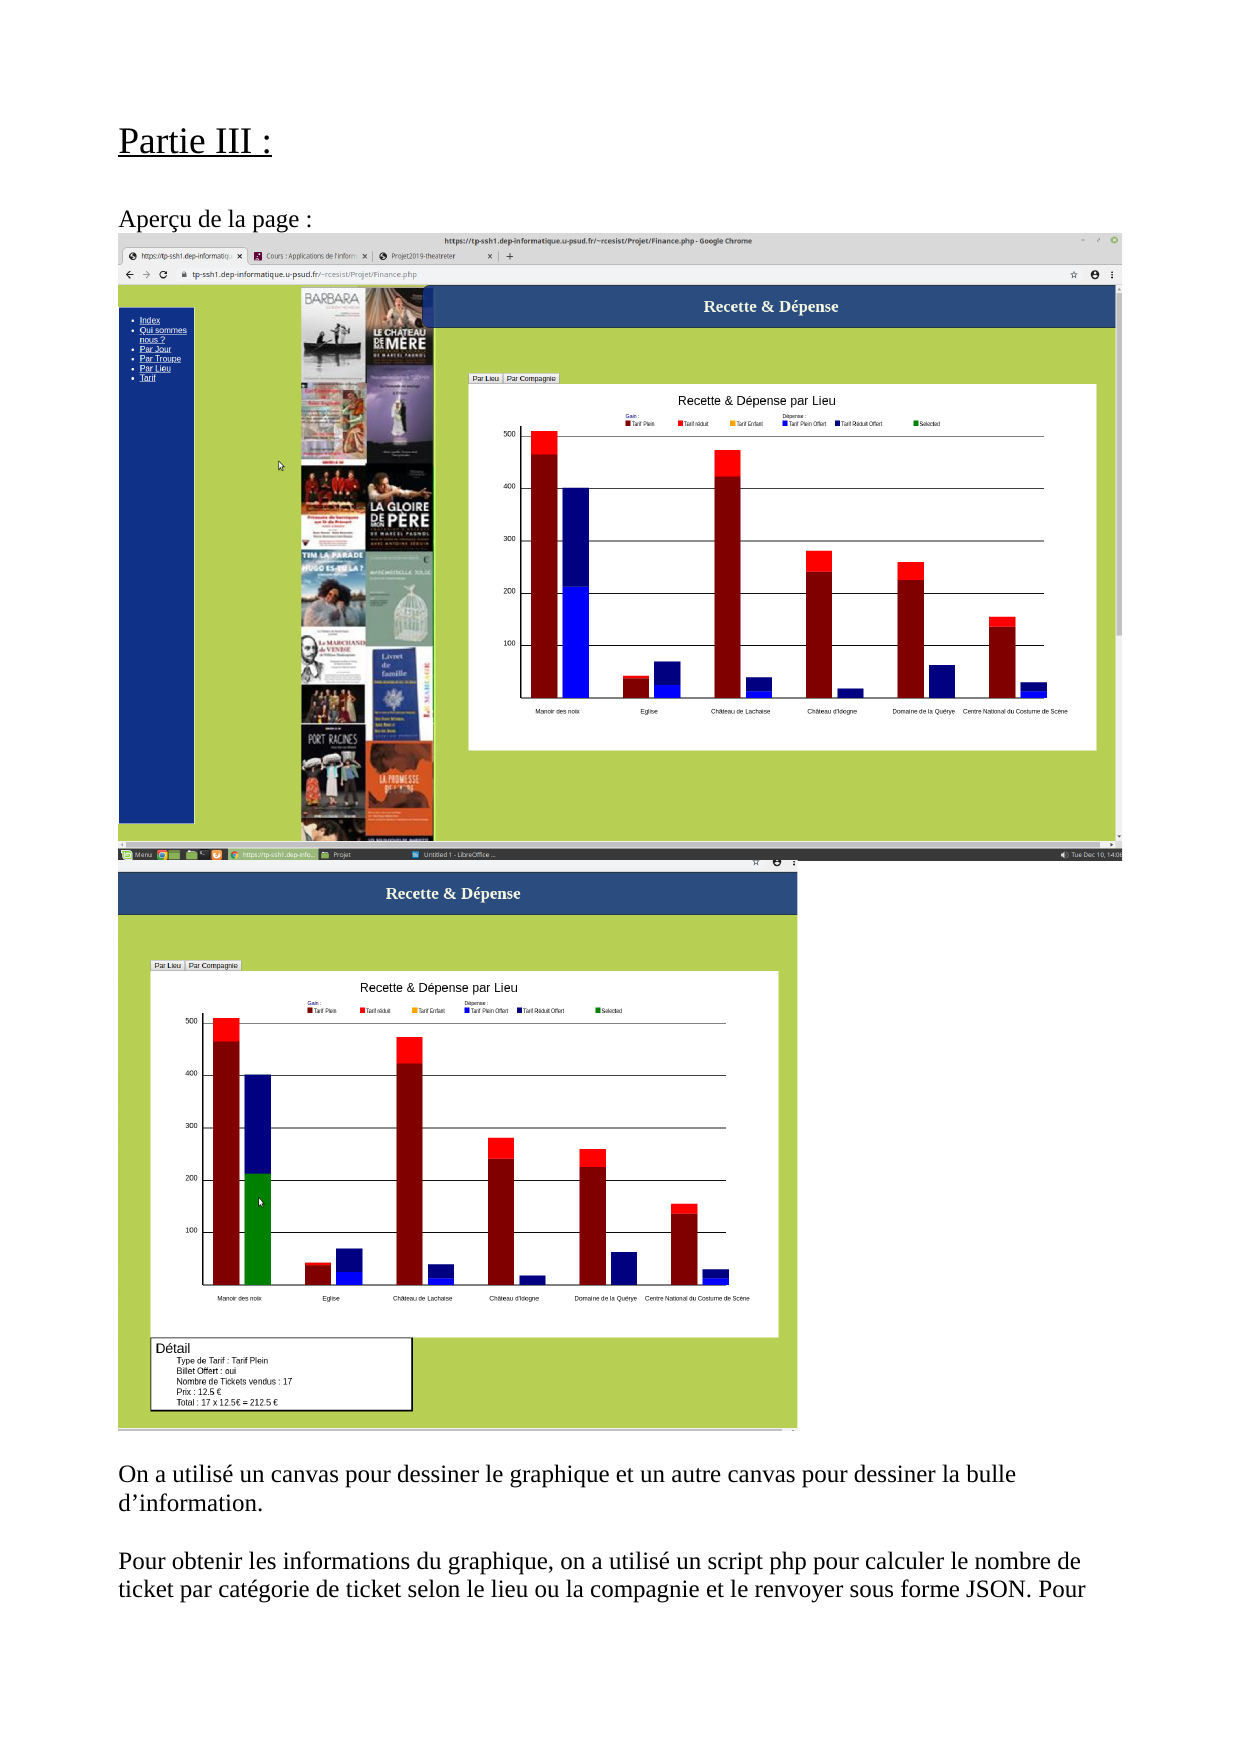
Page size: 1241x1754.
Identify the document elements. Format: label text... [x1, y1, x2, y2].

picture [118, 233, 1123, 1431]
text Aperçu de la page : [118, 204, 1122, 233]
text Partie III : [118, 118, 1122, 161]
text Pour obtenir les informations du graphique, on a utilisé un script php pour calculer le nombre de ticket par catégorie de ticket selon le lieu ou la compagnie et le renvoyer sous forme JSON. Pour [118, 1546, 1122, 1603]
text On a utilisé un canvas pour dessiner le graphique et un autre canvas pour dessiner la bulle d’information. [118, 1459, 1122, 1517]
